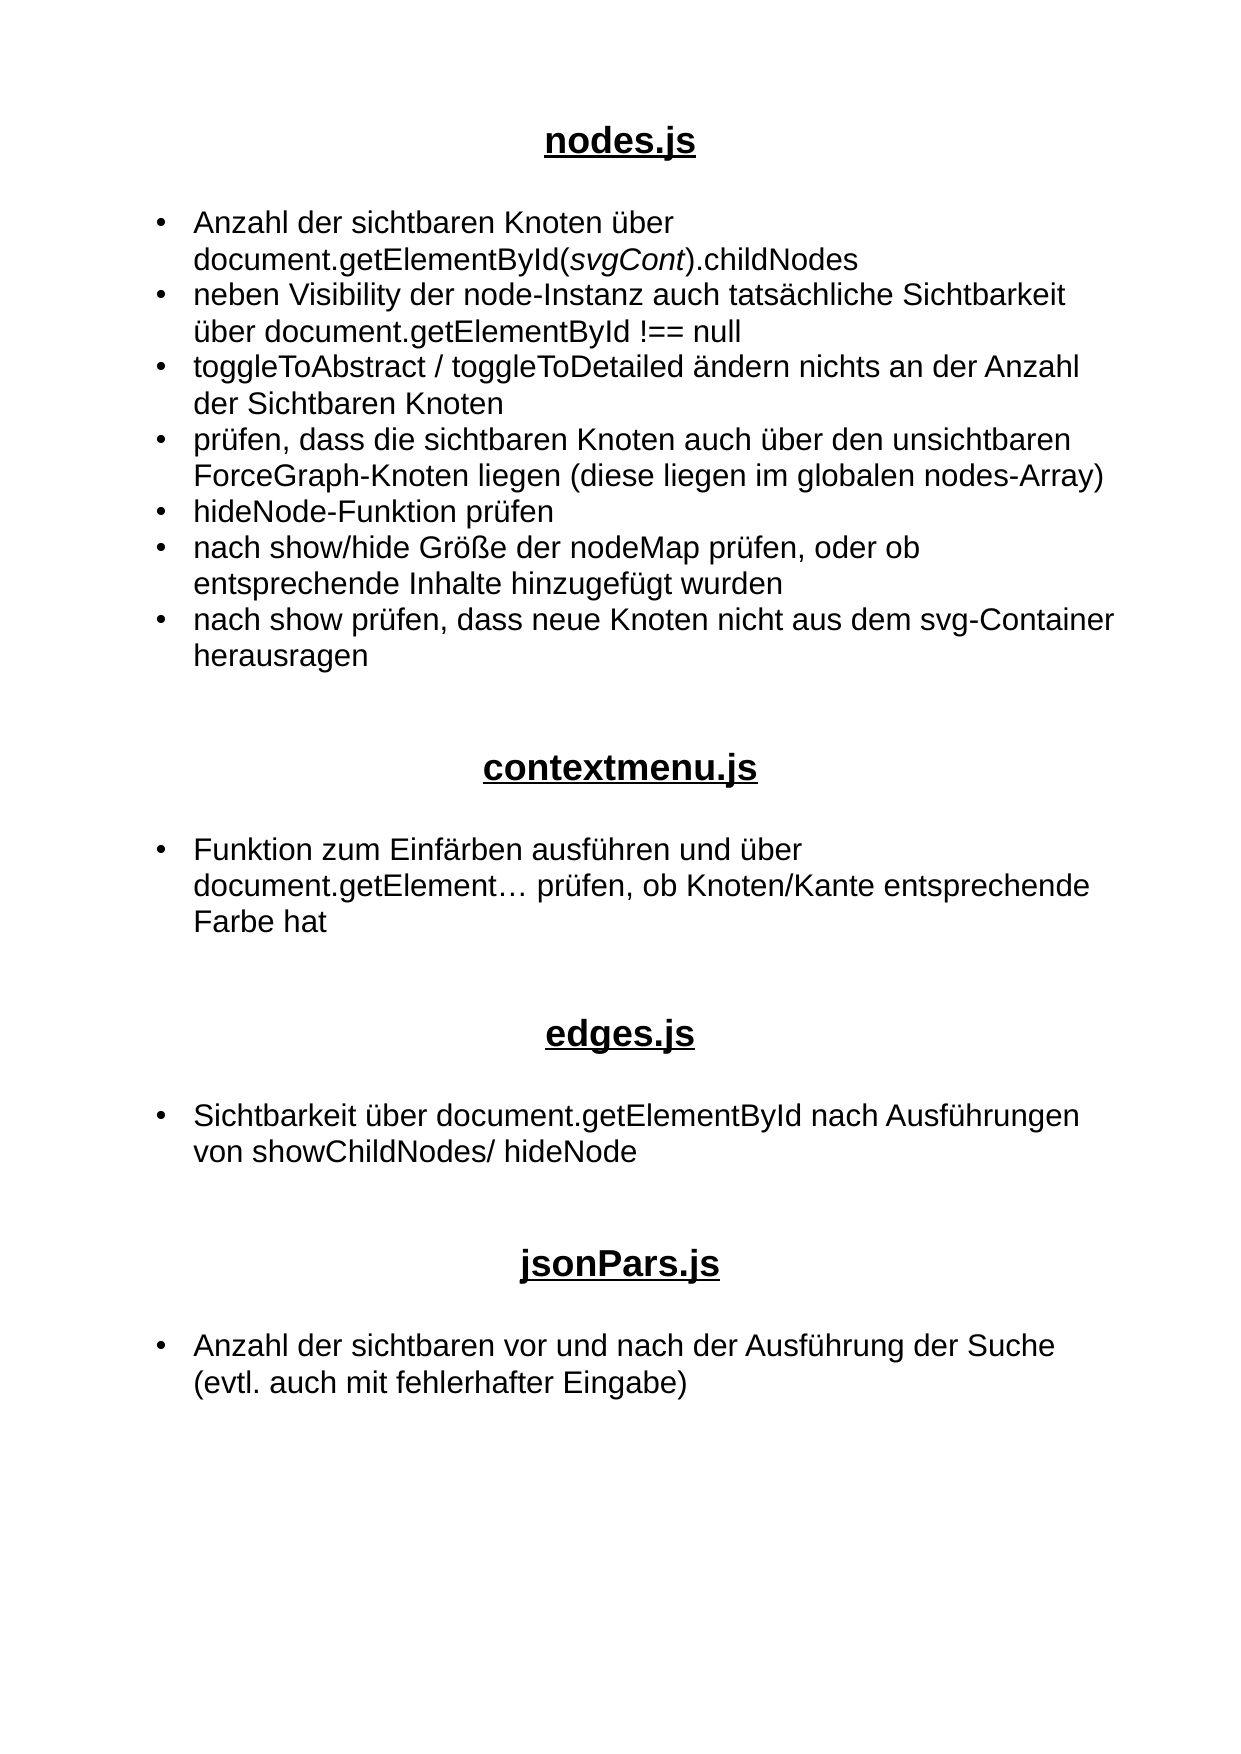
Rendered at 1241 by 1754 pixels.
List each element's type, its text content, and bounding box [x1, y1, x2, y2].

list Anzahl der sichtbaren vor und nach der Ausführung der Suche (evtl. auch mit fehlerhafter Eingabe) [156, 1327, 1122, 1399]
text jsonPars.js [118, 1241, 1122, 1284]
list prüfen, dass die sichtbaren Knoten auch über den unsichtbaren ForceGraph-Knoten liegen (diese liegen im globalen nodes-Array) [156, 421, 1122, 493]
list neben Visibility der node-Instanz auch tatsächliche Sichtbarkeit über document.getElementById !== null [156, 276, 1122, 348]
list nach show/hide Größe der nodeMap prüfen, oder ob entsprechende Inhalte hinzugefügt wurden [156, 529, 1122, 601]
list toggleToAbstract / toggleToDetailed ändern nichts an der Anzahl der Sichtbaren Knoten [156, 348, 1122, 421]
list Sichtbarkeit über document.getElementById nach Ausführungen von showChildNodes/ hideNode [156, 1097, 1122, 1169]
list nach show prüfen, dass neue Knoten nicht aus dem svg-Container herausragen [156, 601, 1122, 673]
text nodes.js [118, 118, 1122, 161]
list hideNode-Funktion prüfen [156, 493, 1122, 529]
text edges.js [118, 1011, 1122, 1054]
list Anzahl der sichtbaren Knoten über document.getElementById(svgCont).childNodes [156, 204, 1122, 276]
list Funktion zum Einfärben ausführen und über document.getElement… prüfen, ob Knoten/Kante entsprechende Farbe hat [156, 831, 1122, 939]
text contextmenu.js [118, 745, 1122, 788]
